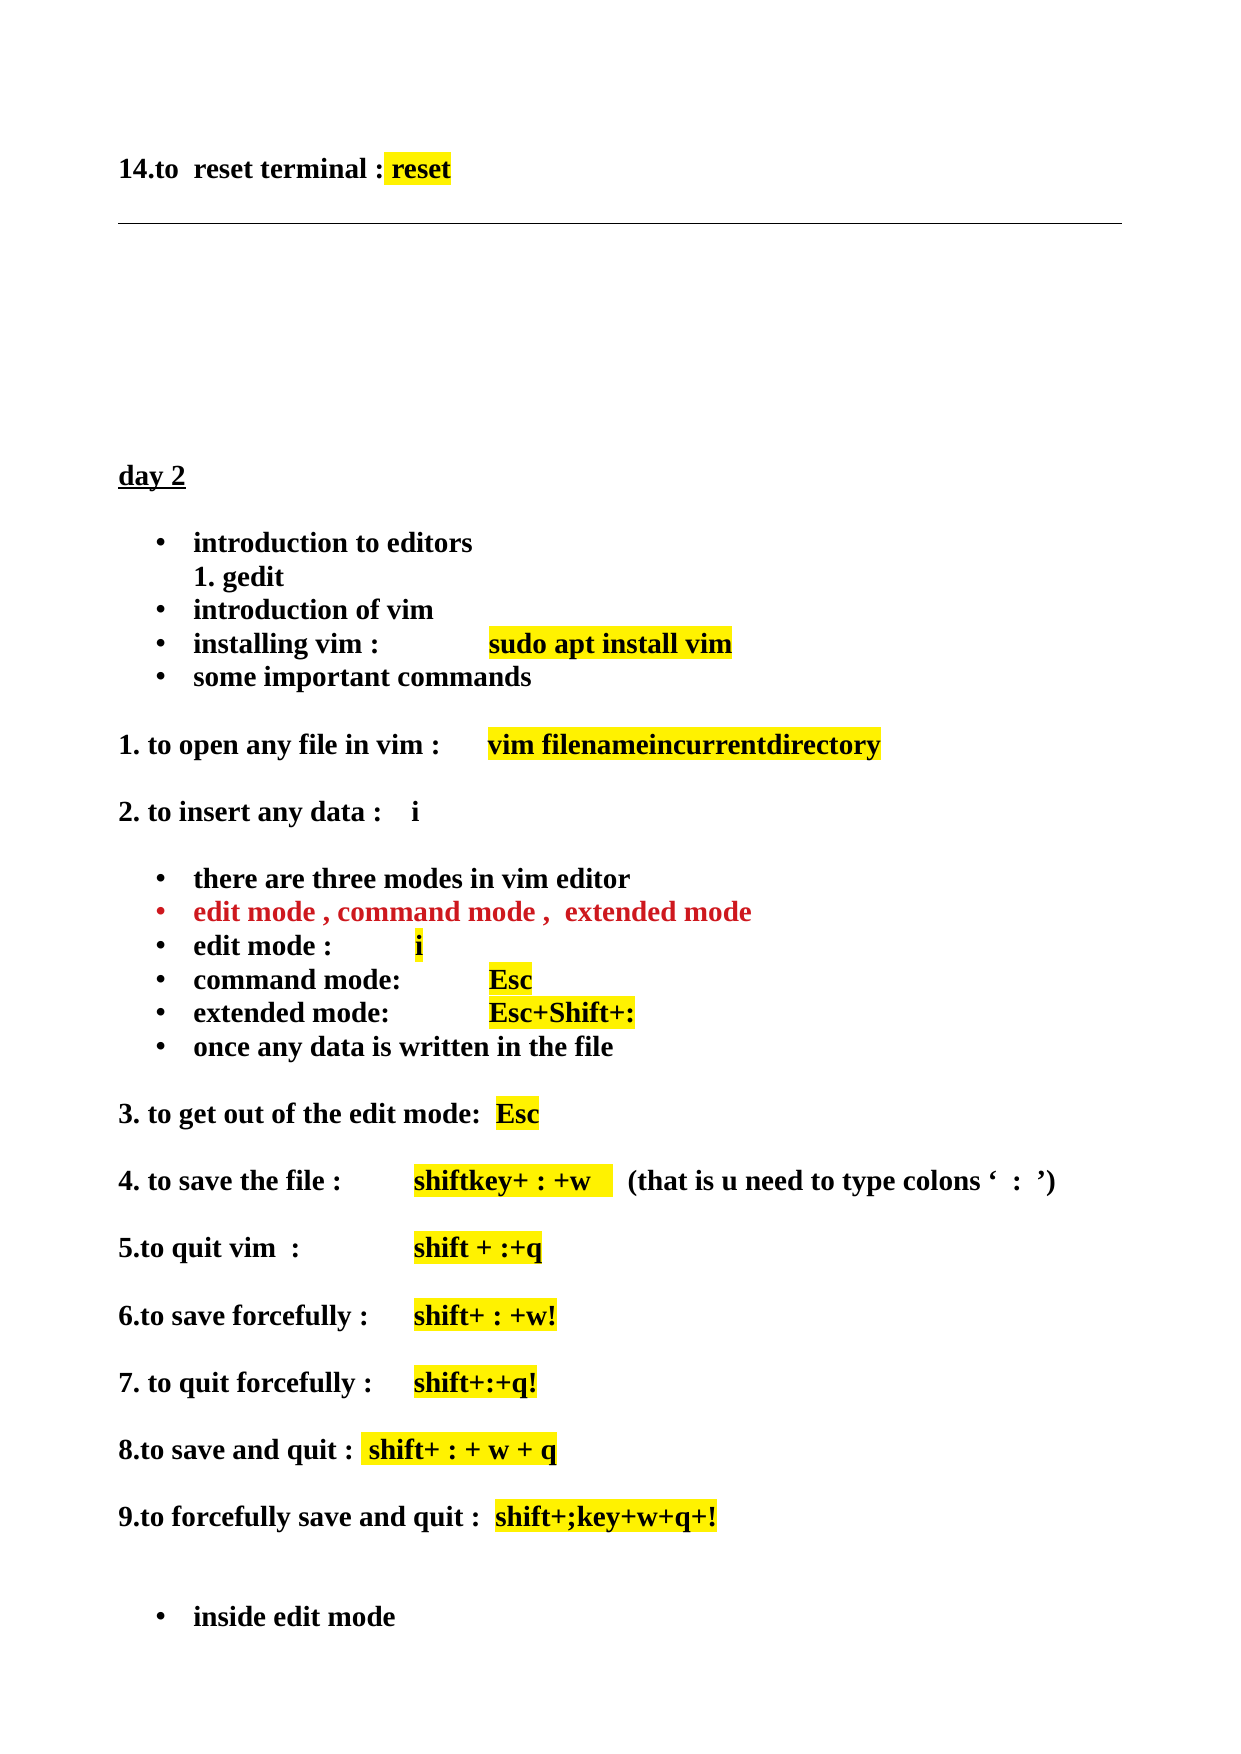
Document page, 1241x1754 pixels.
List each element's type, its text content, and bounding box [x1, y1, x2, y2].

list edit mode , command mode , extended mode [156, 894, 1122, 928]
list once any data is written in the file [156, 1029, 1122, 1063]
list some important commands [156, 659, 1122, 693]
text 7. to quit forcefully : shift+:+q! [118, 1365, 1122, 1398]
list edit mode : i [156, 928, 1122, 962]
list extended mode: Esc+Shift+: [156, 996, 1122, 1029]
text 3. to get out of the edit mode: Esc [118, 1096, 1122, 1130]
list 1. gedit [156, 559, 1122, 592]
text 8.to save and quit : shift+ : + w + q [118, 1432, 1122, 1465]
list there are three modes in vim editor [156, 861, 1122, 894]
text 2. to insert any data : i [118, 794, 1122, 827]
list inside edit mode [156, 1599, 1122, 1633]
text 14.to reset terminal : reset [118, 152, 1122, 185]
text 4. to save the file : shiftkey+ : +w (that is u need to type colons ‘ : ’) [118, 1163, 1122, 1197]
text 6.to save forcefully : shift+ : +w! [118, 1298, 1122, 1331]
text 5.to quit vim : shift + :+q [118, 1231, 1122, 1264]
text 1. to open any file in vim : vim filenameincurrentdirectory [118, 727, 1122, 760]
text day 2 [118, 458, 1122, 492]
list command mode: Esc [156, 962, 1122, 996]
text 9.to forcefully save and quit : shift+;key+w+q+! [118, 1499, 1122, 1532]
list introduction to editors [156, 525, 1122, 559]
list installing vim : sudo apt install vim [156, 626, 1122, 659]
list introduction of vim [156, 592, 1122, 626]
